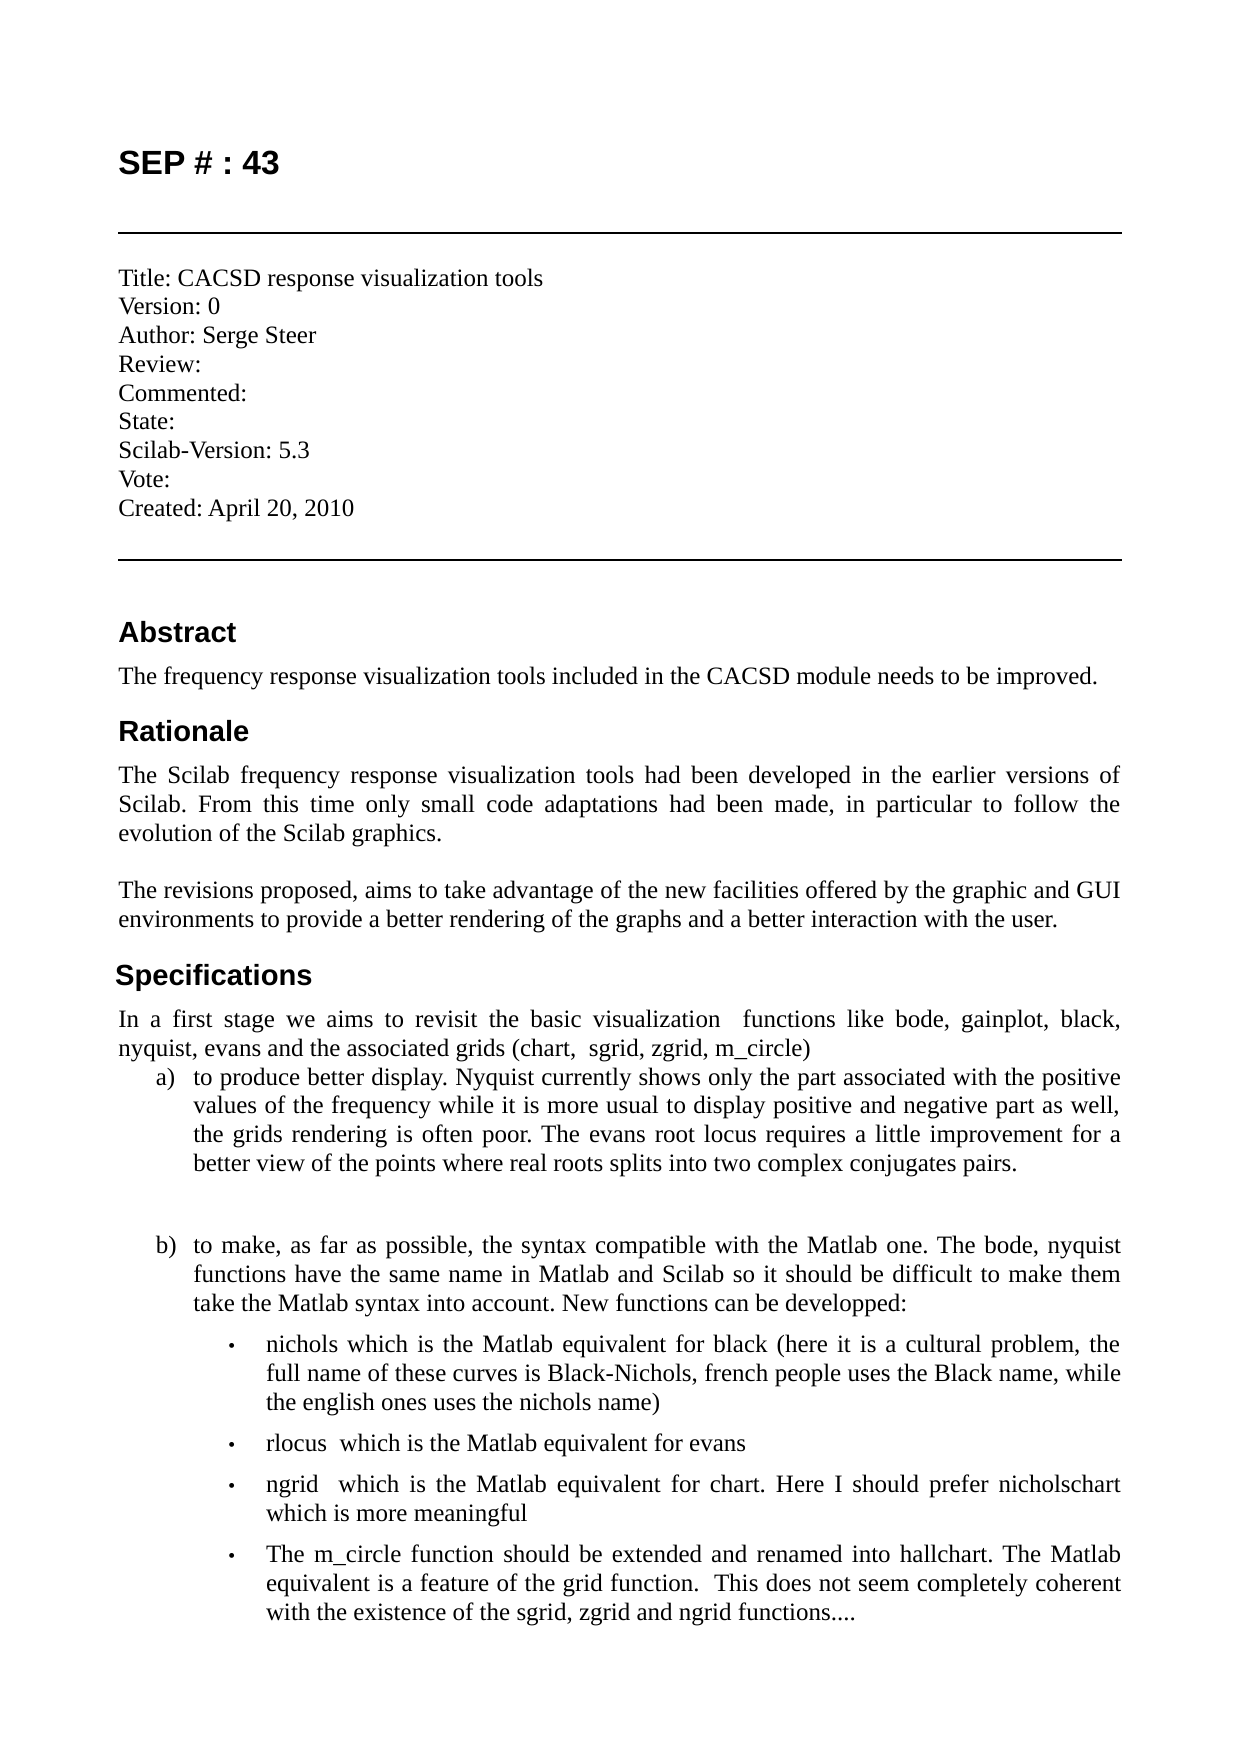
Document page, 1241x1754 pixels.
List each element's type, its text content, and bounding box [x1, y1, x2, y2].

text Author: Serge Steer [118, 320, 1122, 349]
list ngrid which is the Matlab equivalent for chart. Here I should prefer nicholschart which is more meaningful [228, 1469, 1122, 1527]
text Vote: [118, 464, 1122, 493]
list nichols which is the Matlab equivalent for black (here it is a cultural problem, the full name of these curves is Black-Nichols, french people uses the Black name, while the english ones uses the nichols name) [228, 1329, 1122, 1415]
text Commented: [118, 378, 1122, 406]
text In a first stage we aims to revisit the basic visualization functions like bode, gainplot, black, nyquist, evans and the associated grids (chart, sgrid, zgrid, m_circle) [118, 1004, 1122, 1062]
text The Scilab frequency response visualization tools had been developed in the earlier versions of Scilab. From this time only small code adaptations had been made, in particular to follow the evolution of the Scilab graphics. [118, 761, 1122, 847]
subtitle Specifications [115, 958, 1122, 992]
text Title: CACSD response visualization tools [118, 263, 1122, 291]
text Version: 0 [118, 291, 1122, 320]
text State: [118, 406, 1122, 435]
text The revisions proposed, aims to take advantage of the new facilities offered by the graphic and GUI environments to provide a better rendering of the graphs and a better interaction with the user. [118, 876, 1122, 933]
subtitle Rationale [118, 714, 1122, 748]
list to produce better display. Nyquist currently shows only the part associated with the positive values of the frequency while it is more usual to display positive and negative part as well, the grids rendering is often poor. The evans root locus requires a little improvement for a better view of the points where real roots splits into two complex conjugates pairs. [156, 1062, 1122, 1177]
list rlocus which is the Matlab equivalent for evans [228, 1428, 1122, 1457]
subtitle Abstract [118, 615, 1122, 648]
text Scilab-Version: 5.3 [118, 435, 1122, 464]
text Review: [118, 349, 1122, 378]
text The frequency response visualization tools included in the CACSD module needs to be improved. [118, 661, 1122, 689]
list The m_circle function should be extended and renamed into hallchart. The Matlab equivalent is a feature of the grid function. This does not seem completely coherent with the existence of the sgrid, zgrid and ngrid functions.... [228, 1539, 1122, 1625]
subtitle SEP # : 43 [118, 143, 1122, 182]
list to make, as far as possible, the syntax compatible with the Matlab one. The bode, nyquist functions have the same name in Matlab and Scilab so it should be difficult to make them take the Matlab syntax into account. New functions can be developped: [156, 1230, 1122, 1317]
text Created: April 20, 2010 [118, 493, 1122, 521]
